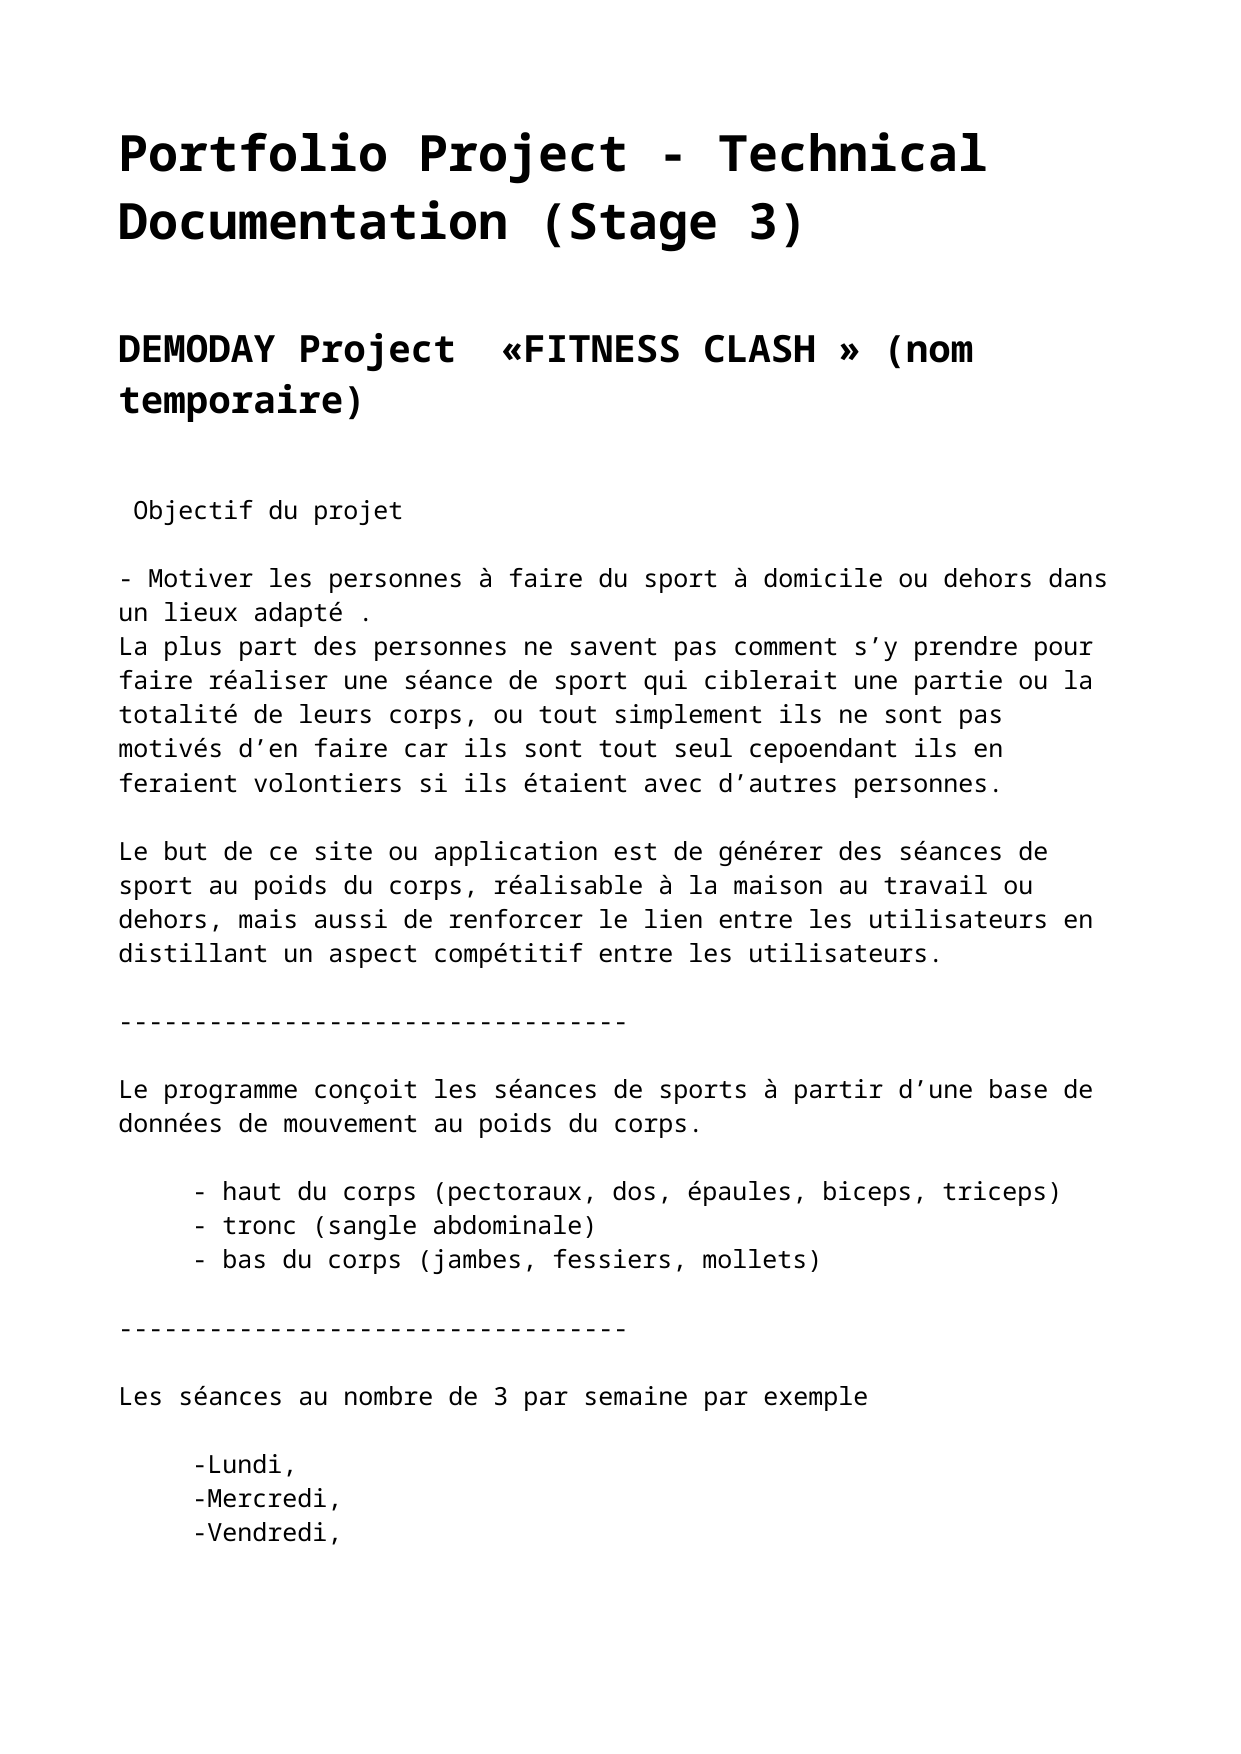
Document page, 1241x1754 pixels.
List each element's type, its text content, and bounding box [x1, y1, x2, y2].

text - bas du corps (jambes, fessiers, mollets) [118, 1242, 1122, 1276]
text Le but de ce site ou application est de générer des séances de sport au poids du corps, réalisable à la maison au travail ou dehors, mais aussi de renforcer le lien entre les utilisateurs en distillant un aspect compétitif entre les utilisateurs. [118, 799, 1122, 969]
text -Mercredi, [118, 1481, 1122, 1514]
text - tronc (sangle abdominale) [118, 1208, 1122, 1242]
text -Lundi, [118, 1446, 1122, 1481]
text Objectif du projet [118, 493, 1122, 527]
text - haut du corps (pectoraux, dos, épaules, biceps, triceps) [118, 1174, 1122, 1208]
text - Motiver les personnes à faire du sport à domicile ou dehors dans un lieux adapté . La plus part des personnes ne savent pas comment s’y prendre pour faire réaliser une séance de sport qui ciblerait une partie ou la totalité de leurs corps, ou tout simplement ils ne sont pas motivés d’en faire car ils sont tout seul cepoendant ils en feraient volontiers si ils étaient avec d’autres personnes. [118, 561, 1122, 799]
text Le programme conçoit les séances de sports à partir d’une base de données de mouvement au poids du corps. [118, 1038, 1122, 1174]
text Les séances au nombre de 3 par semaine par exemple [118, 1378, 1122, 1412]
text DEMODAY Project «FITNESS CLASH » (nom temporaire) [118, 254, 1122, 424]
text ---------------------------------- [118, 1310, 1122, 1344]
text ---------------------------------- [118, 1004, 1122, 1038]
subtitle Portfolio Project - Technical Documentation (Stage 3) [118, 118, 1122, 254]
text -Vendredi, [118, 1514, 1122, 1549]
